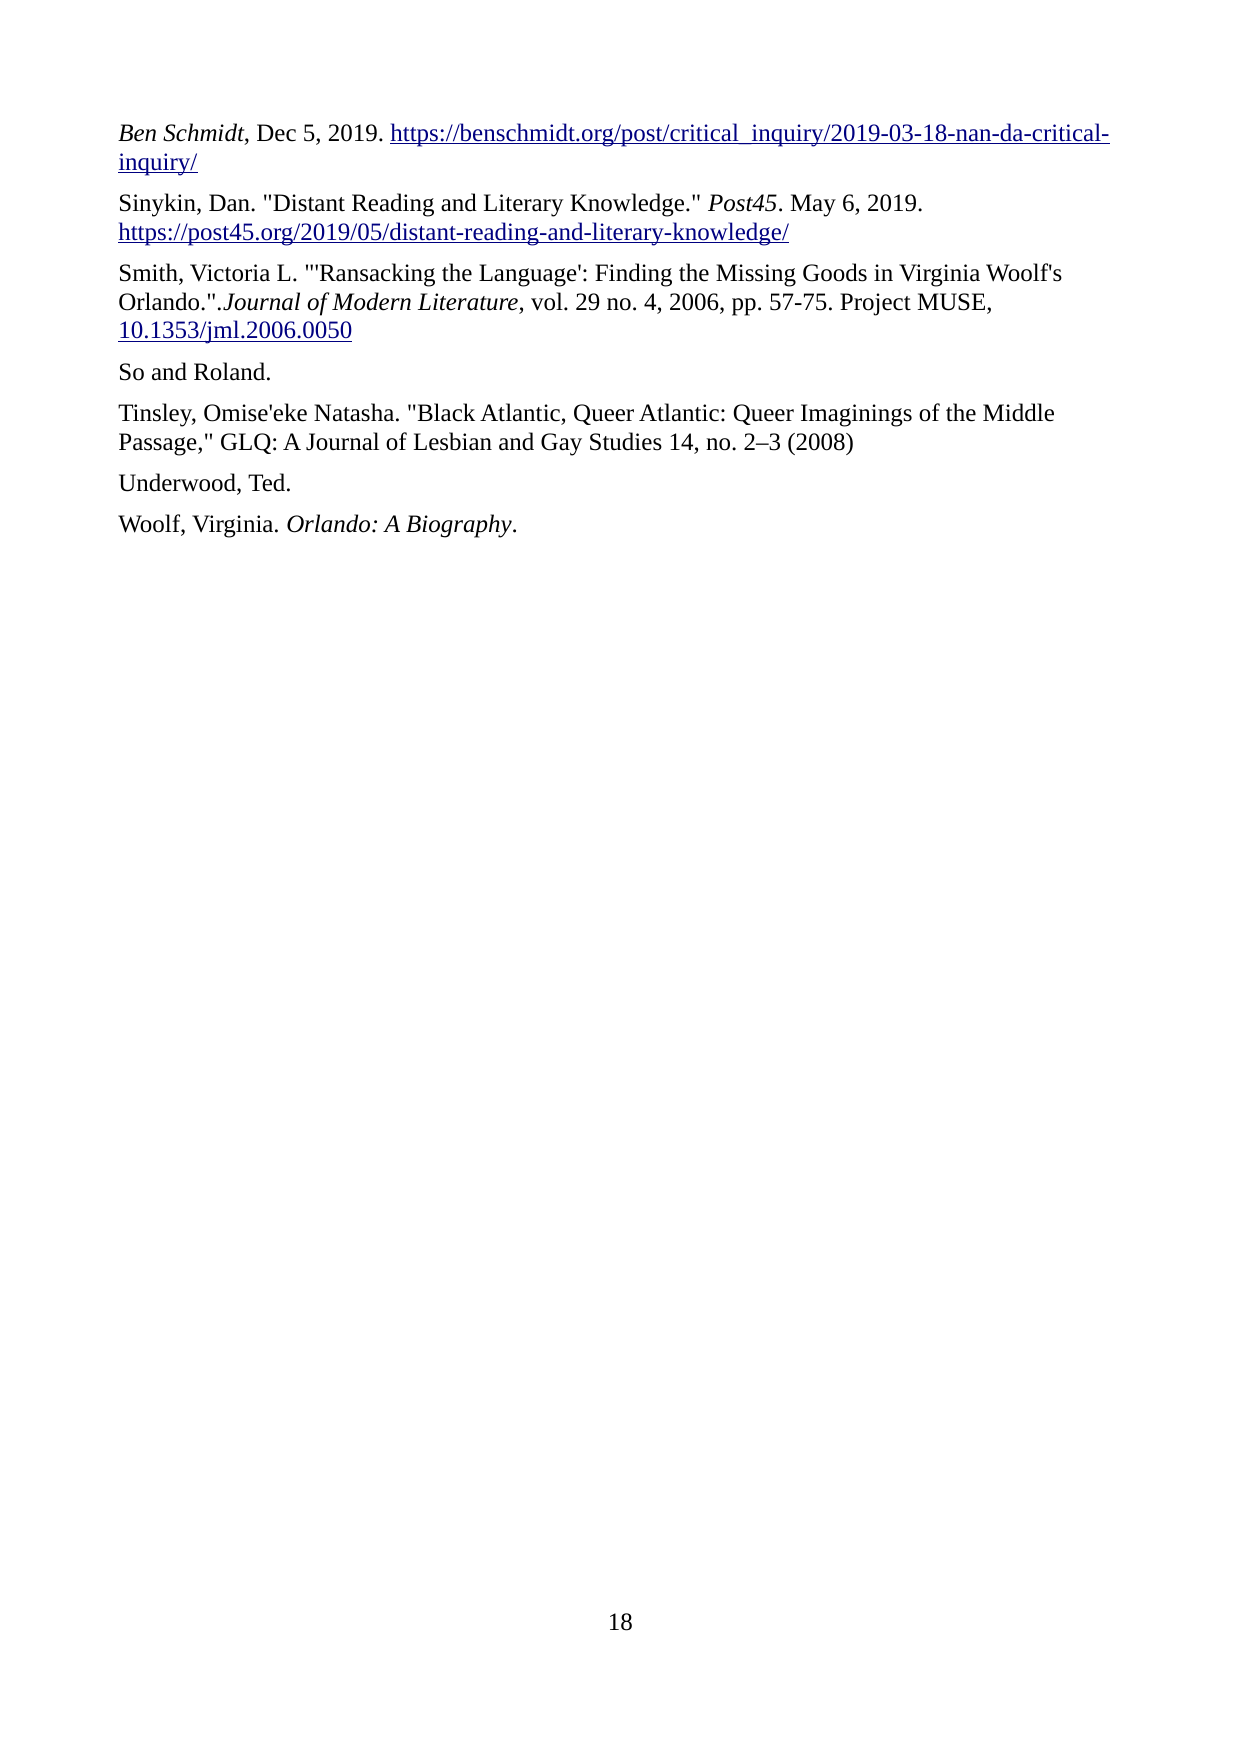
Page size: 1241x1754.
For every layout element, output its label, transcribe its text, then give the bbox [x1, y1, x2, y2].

text Woolf, Virginia. Orlando: A Biography. [118, 509, 1122, 538]
text Smith, Victoria L. "'Ransacking the Language': Finding the Missing Goods in Virginia Woolf's Orlando.".Journal of Modern Literature, vol. 29 no. 4, 2006, pp. 57-75. Project MUSE, 10.1353/jml.2006.0050 [118, 258, 1122, 344]
text Underwood, Ted. [118, 468, 1122, 497]
text Sinykin, Dan. "Distant Reading and Literary Knowledge." Post45. May 6, 2019. https://post45.org/2019/05/distant-reading-and-literary-knowledge/ [118, 188, 1122, 246]
text So and Roland. [118, 357, 1122, 386]
text Tinsley, Omise'eke Natasha. "Black Atlantic, Queer Atlantic: Queer Imaginings of the Middle Passage," GLQ: A Journal of Lesbian and Gay Studies 14, no. 2–3 (2008) [118, 398, 1122, 456]
text Ben Schmidt, Dec 5, 2019. https://benschmidt.org/post/critical_inquiry/2019-03-18-nan-da-critical-inquiry/ [118, 118, 1122, 176]
